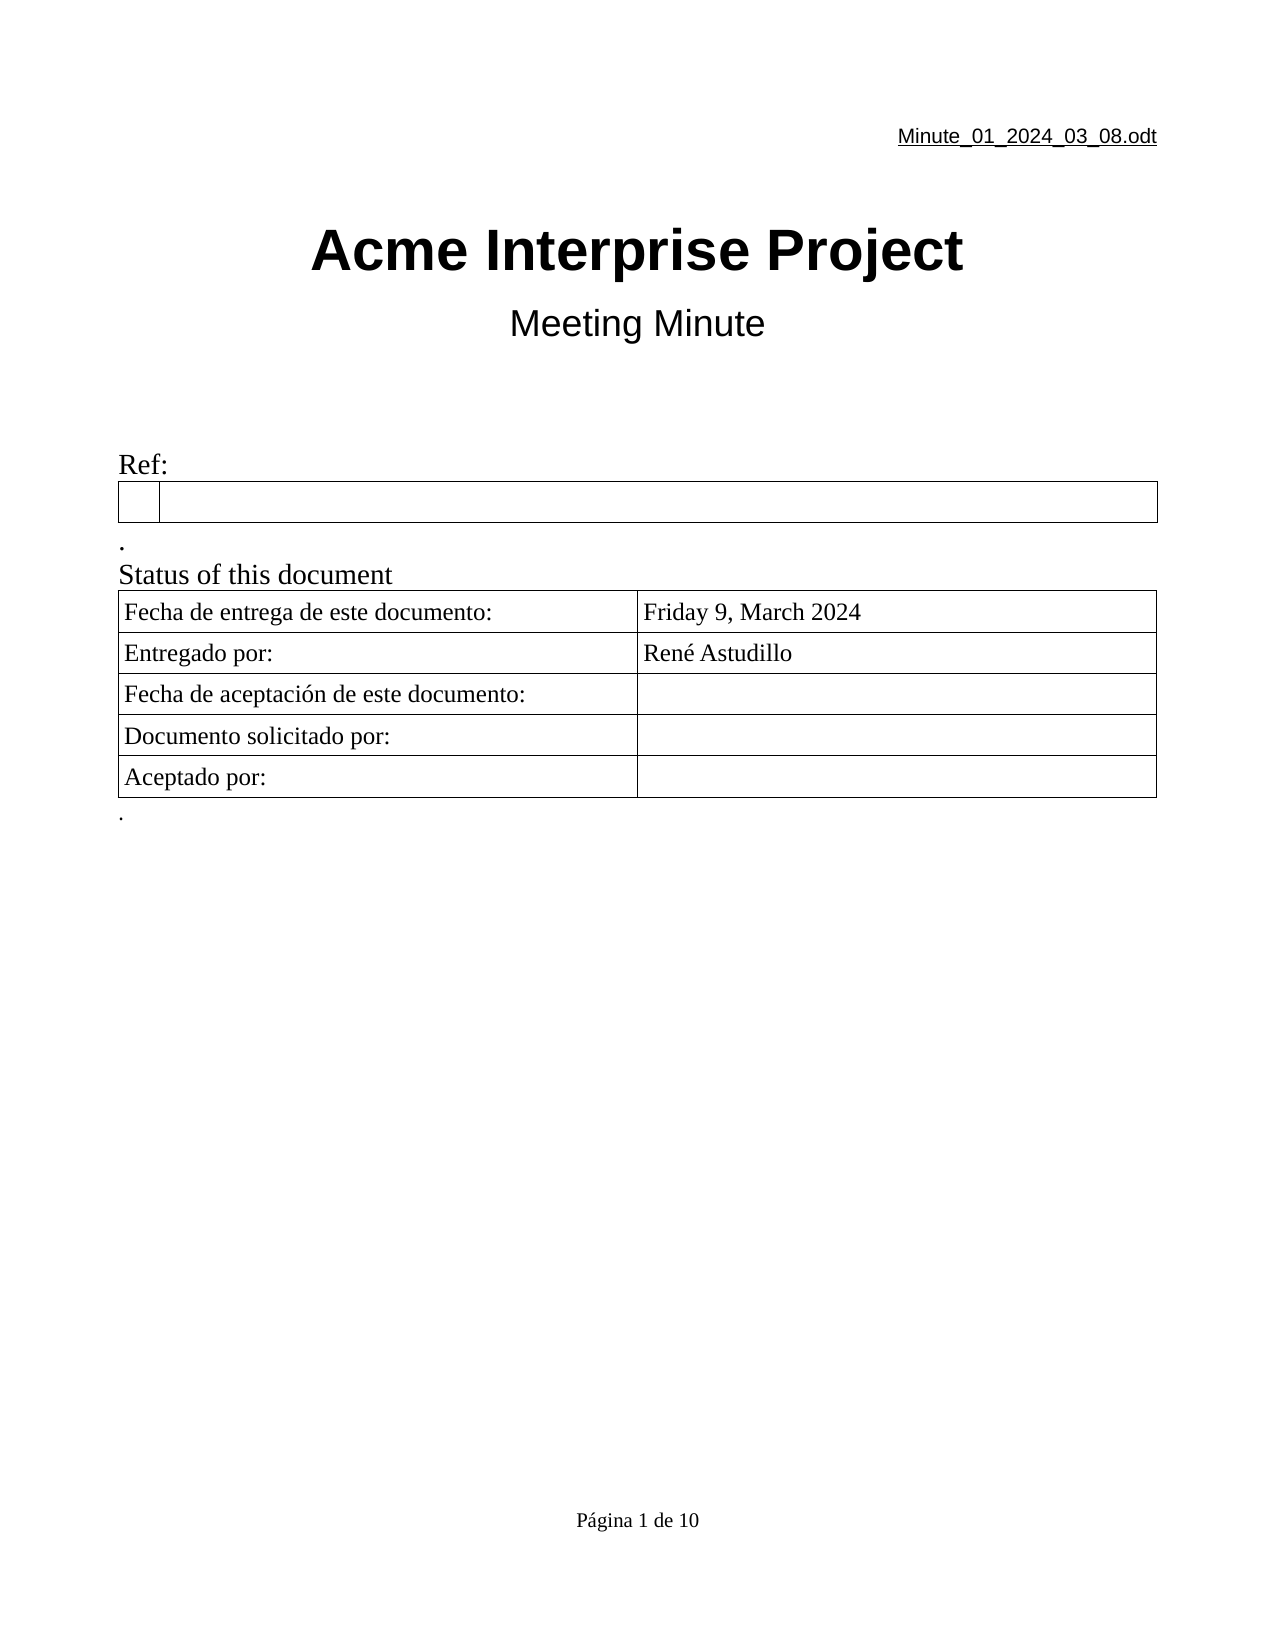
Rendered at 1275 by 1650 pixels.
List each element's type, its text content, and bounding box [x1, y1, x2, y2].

text Status of this document [118, 557, 1157, 590]
table_cell Fecha de aceptación de este documento: [119, 674, 637, 714]
table_header [160, 482, 1157, 522]
title Acme Interprise Project [118, 215, 1157, 282]
text . [118, 798, 1157, 826]
table_cell Documento solicitado por: [119, 715, 637, 755]
table_cell Aceptado por: [119, 756, 637, 797]
table_cell [638, 674, 1156, 714]
table_cell René Astudillo [638, 633, 1156, 673]
table_header [119, 482, 159, 522]
table_cell [638, 756, 1156, 797]
subtitle Meeting Minute [118, 301, 1157, 344]
table_header Fecha de entrega de este documento: [119, 591, 637, 632]
table_cell Entregado por: [119, 633, 637, 673]
table_header Friday 9, March 2024 [638, 591, 1156, 632]
text . [118, 523, 1157, 557]
text Ref: [118, 447, 1157, 481]
table_cell [638, 715, 1156, 755]
